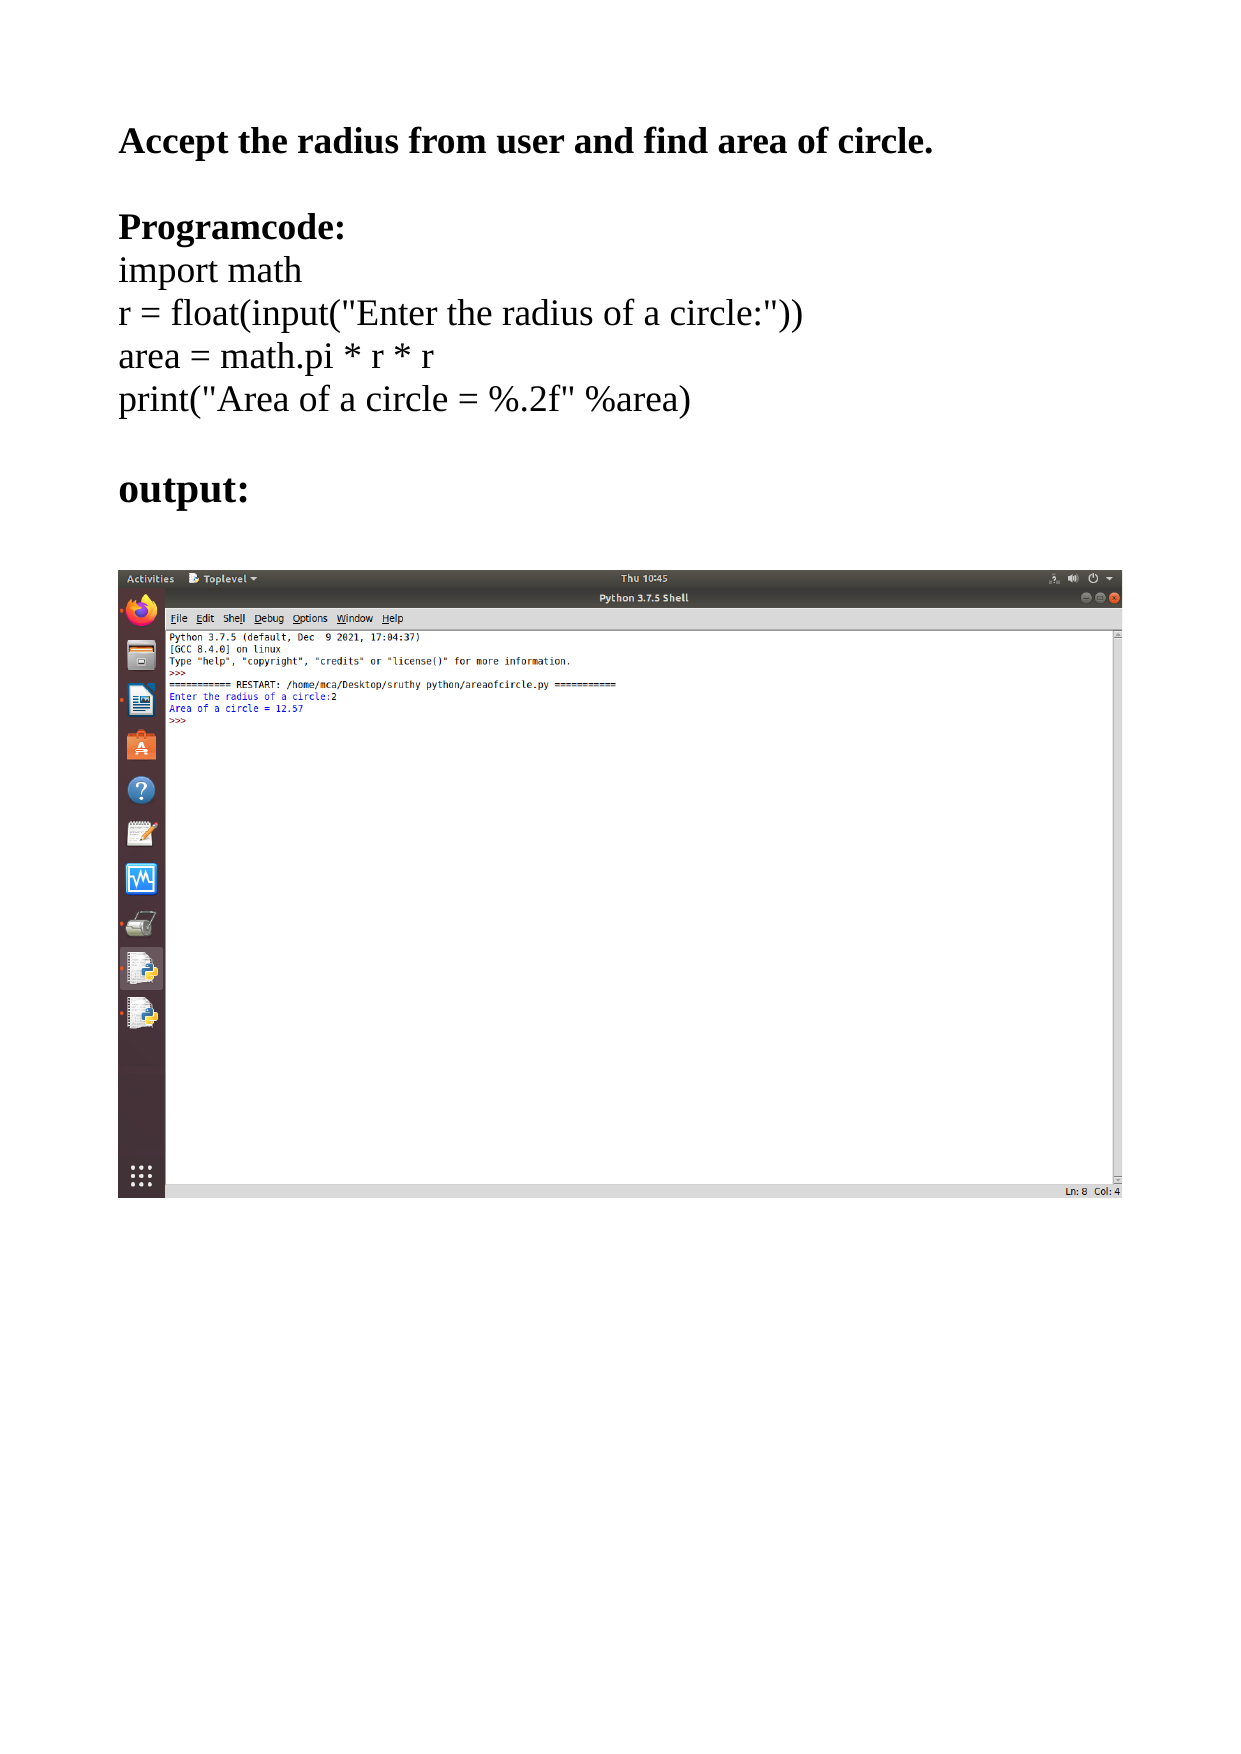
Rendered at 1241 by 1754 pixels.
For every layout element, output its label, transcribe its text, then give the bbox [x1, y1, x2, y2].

picture [118, 570, 1123, 1198]
text print("Area of a circle = %.2f" %area) [118, 377, 1122, 420]
text output: [118, 463, 1122, 511]
text Programcode: [118, 204, 1122, 247]
text import math [118, 247, 1122, 291]
text r = float(input("Enter the radius of a circle:")) [118, 291, 1122, 334]
text Accept the radius from user and find area of circle. [118, 118, 1122, 161]
text area = math.pi * r * r [118, 334, 1122, 377]
